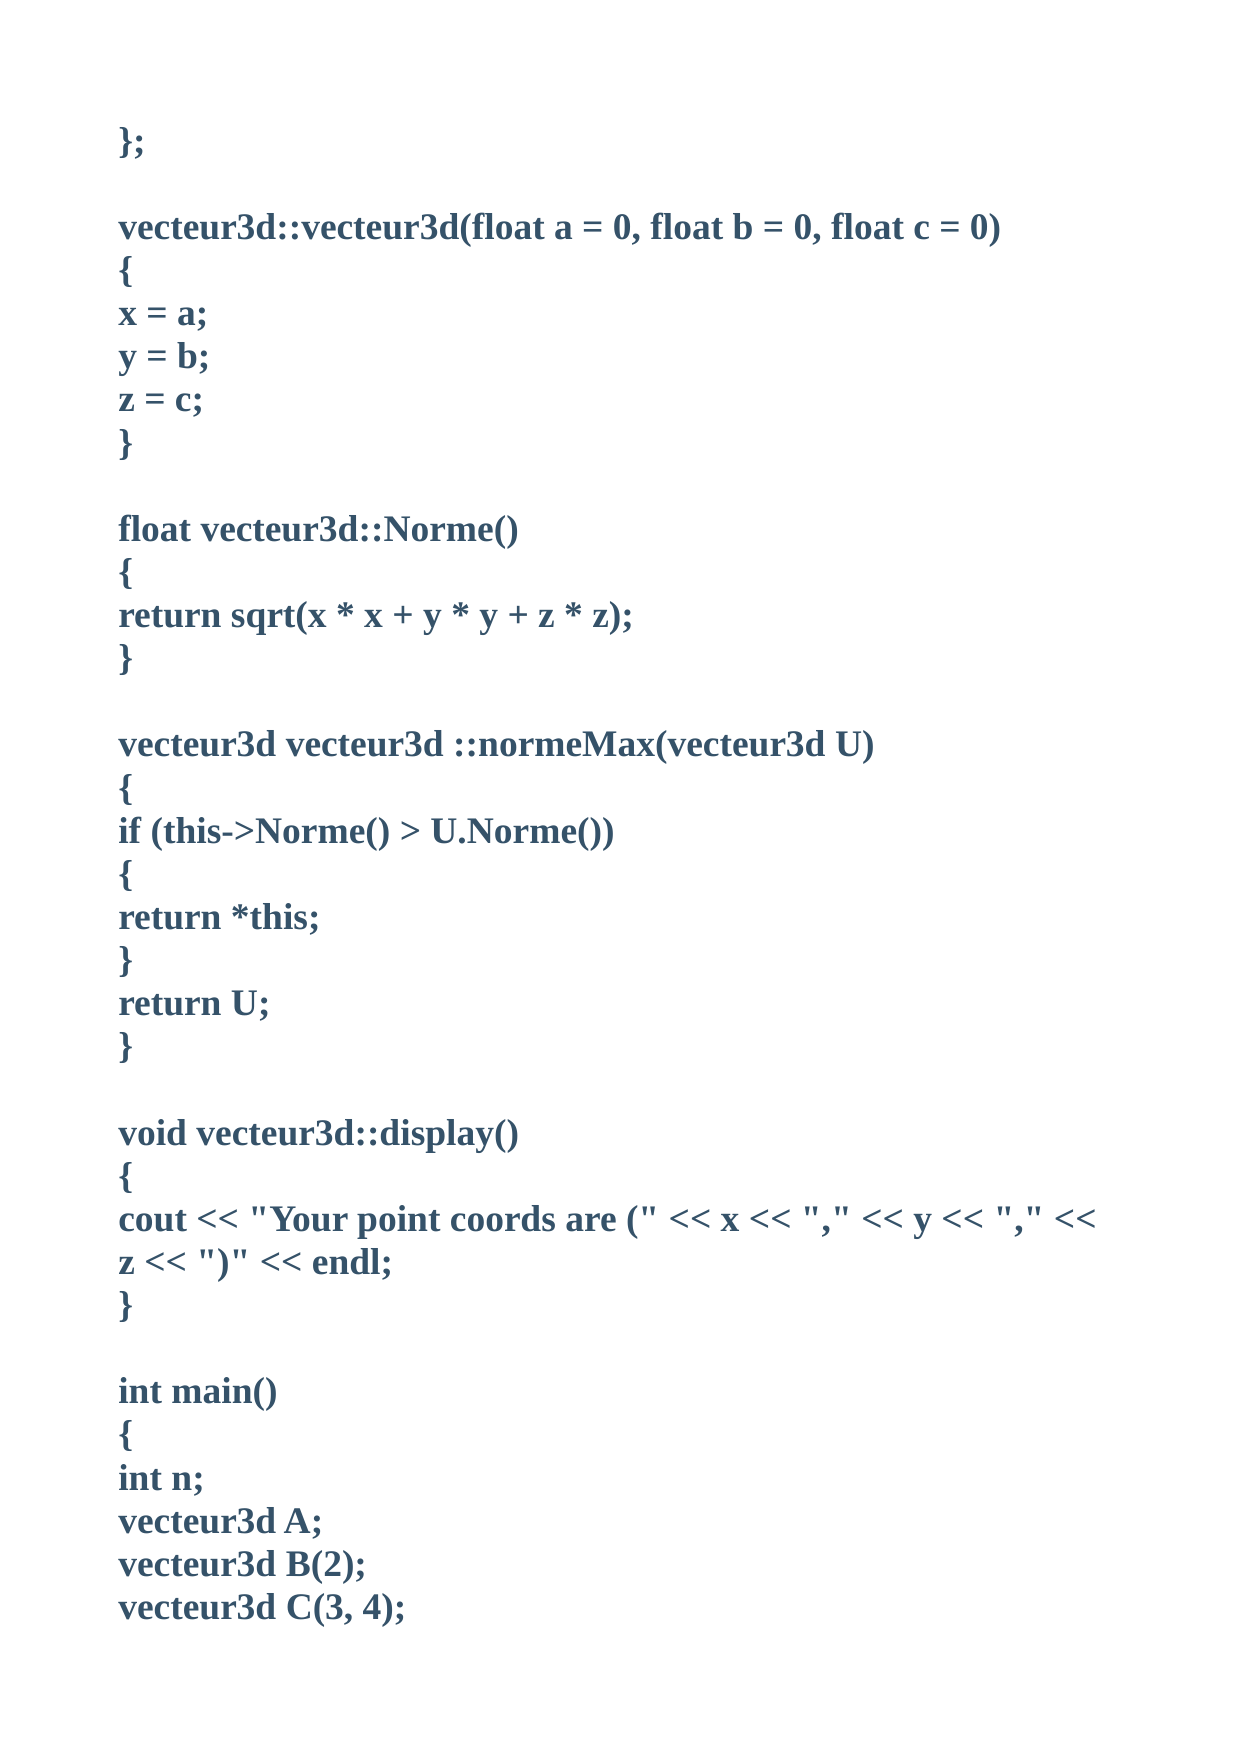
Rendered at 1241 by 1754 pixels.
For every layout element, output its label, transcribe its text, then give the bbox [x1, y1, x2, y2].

text vecteur3d B(2); [118, 1541, 1122, 1584]
text vecteur3d::vecteur3d(float a = 0, float b = 0, float c = 0) [118, 204, 1122, 247]
text return sqrt(x * x + y * y + z * z); [118, 592, 1122, 636]
text { [118, 247, 1122, 291]
text { [118, 1412, 1122, 1455]
text vecteur3d C(3, 4); [118, 1584, 1122, 1627]
text { [118, 765, 1122, 808]
text cout << "Your point coords are (" << x << "," << y << "," << z << ")" << endl; [118, 1196, 1122, 1282]
text } [118, 1282, 1122, 1326]
text } [118, 636, 1122, 679]
text { [118, 851, 1122, 894]
text x = a; [118, 291, 1122, 334]
text int n; [118, 1455, 1122, 1498]
text return *this; [118, 894, 1122, 937]
text return U; [118, 981, 1122, 1024]
text } [118, 420, 1122, 463]
text } [118, 937, 1122, 981]
text vecteur3d vecteur3d ::normeMax(vecteur3d U) [118, 722, 1122, 765]
text int main() [118, 1369, 1122, 1412]
text z = c; [118, 377, 1122, 420]
text y = b; [118, 334, 1122, 377]
text float vecteur3d::Norme() [118, 506, 1122, 549]
text }; [118, 118, 1122, 161]
text if (this->Norme() > U.Norme()) [118, 808, 1122, 851]
text { [118, 549, 1122, 592]
text { [118, 1153, 1122, 1196]
text vecteur3d A; [118, 1498, 1122, 1541]
text void vecteur3d::display() [118, 1110, 1122, 1153]
text } [118, 1024, 1122, 1067]
